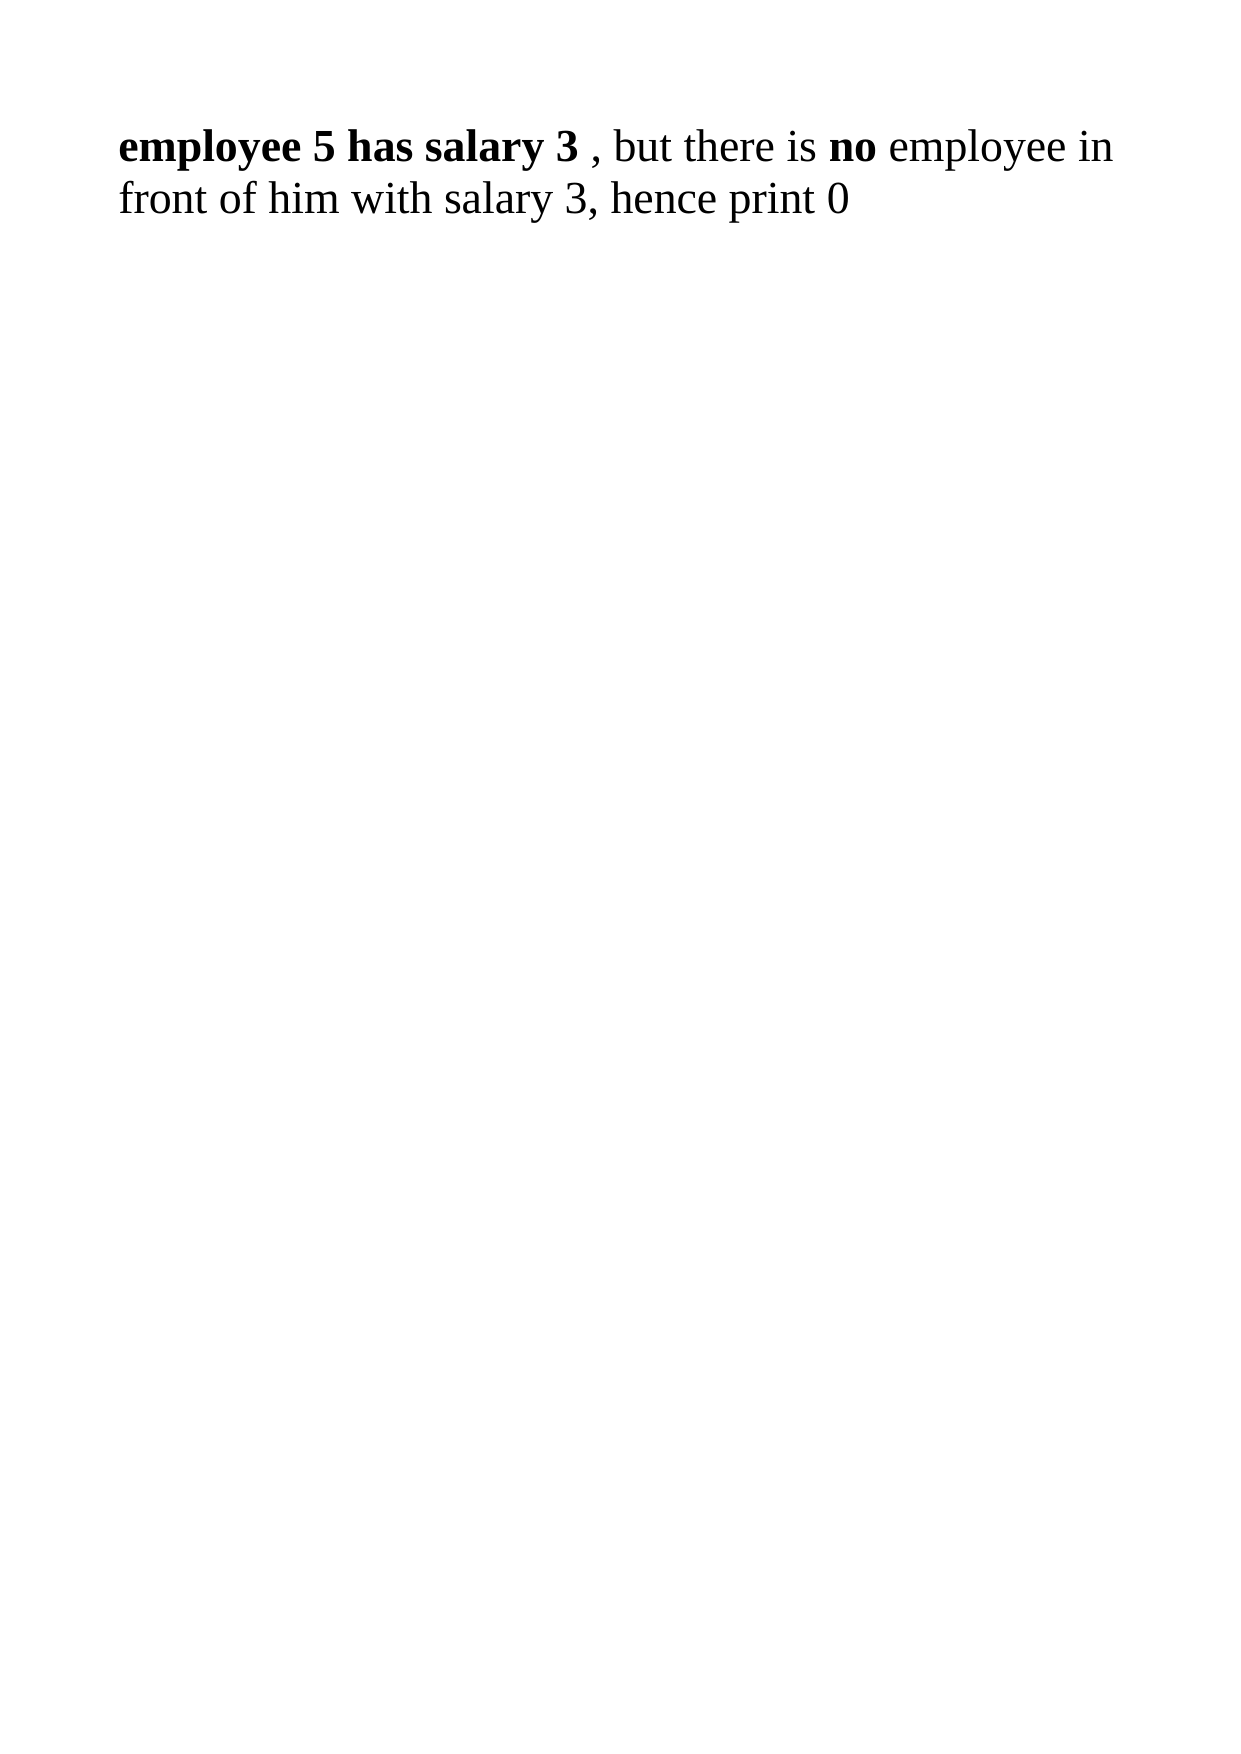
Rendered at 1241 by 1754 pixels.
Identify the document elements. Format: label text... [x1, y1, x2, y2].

text employee 5 has salary 3 , but there is no employee in front of him with salary 3, hence print 0 [118, 118, 1122, 223]
